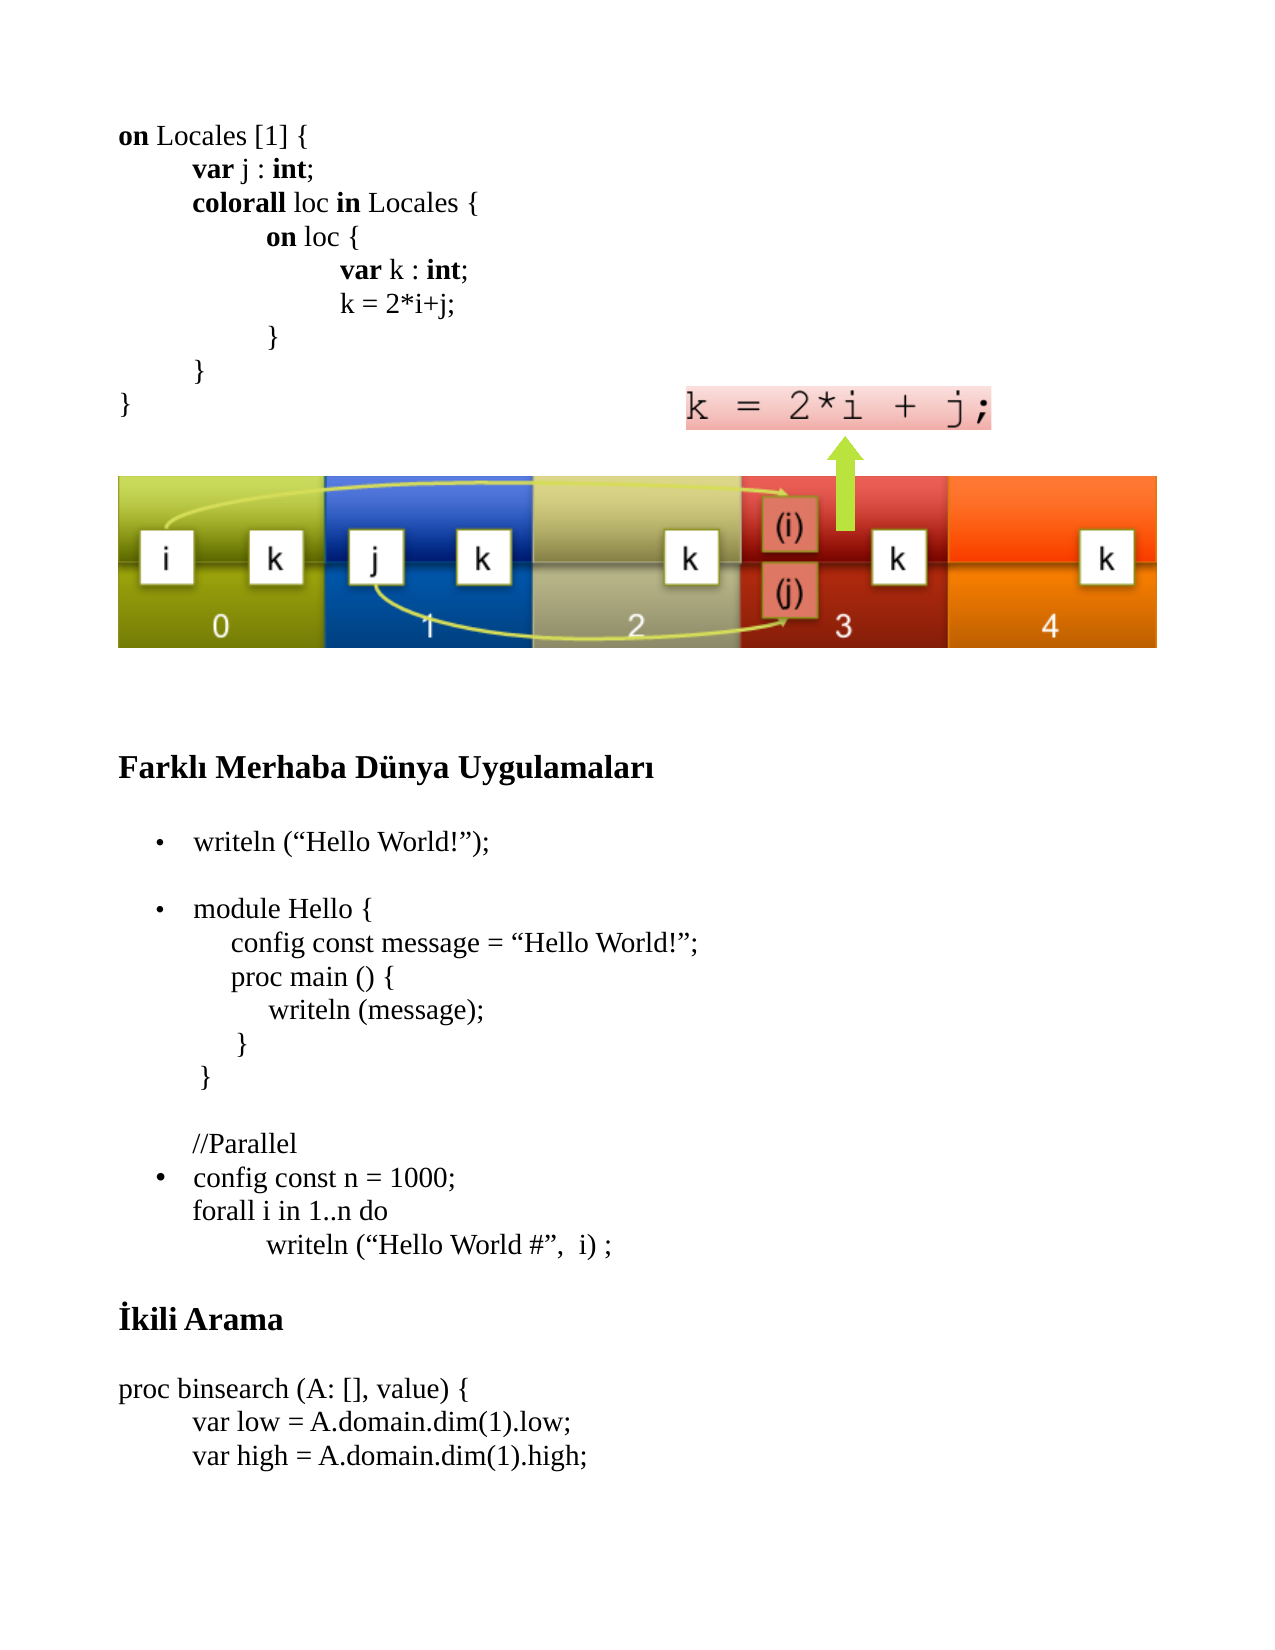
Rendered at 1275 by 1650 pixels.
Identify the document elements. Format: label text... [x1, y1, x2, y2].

text Farklı Merhaba Dünya Uygulamaları [118, 748, 1157, 786]
text } [118, 1026, 1157, 1059]
text forall i in 1..n do [118, 1193, 1157, 1227]
picture [686, 386, 992, 430]
picture [118, 476, 1157, 648]
list proc main () { [193, 959, 1157, 992]
list writeln (“Hello World!”); [156, 824, 1157, 858]
text writeln (“Hello World #”, i) ; [118, 1227, 1157, 1261]
text //Parallel [118, 1126, 1157, 1160]
text on Locales [1] { [118, 118, 1157, 152]
text } [118, 353, 1157, 386]
text var high = A.domain.dim(1).high; [118, 1438, 1157, 1471]
text İkili Arama [118, 1299, 1157, 1337]
text } [118, 319, 1157, 353]
text [992, 386, 1157, 420]
list config const message = “Hello World!”; [193, 925, 1157, 959]
text colorall loc in Locales { [118, 185, 1157, 219]
text proc binsearch (A: [], value) { [118, 1371, 1157, 1404]
text on loc { [118, 219, 1157, 252]
text k = 2*i+j; [118, 286, 1157, 319]
list module Hello { [156, 892, 1157, 925]
text var j : int; [118, 152, 1157, 185]
list config const n = 1000; [156, 1160, 1157, 1193]
text } [118, 386, 686, 420]
list writeln (message); [231, 992, 1157, 1026]
text var low = A.domain.dim(1).low; [118, 1404, 1157, 1438]
text var k : int; [118, 252, 1157, 286]
text } [118, 1059, 1157, 1093]
